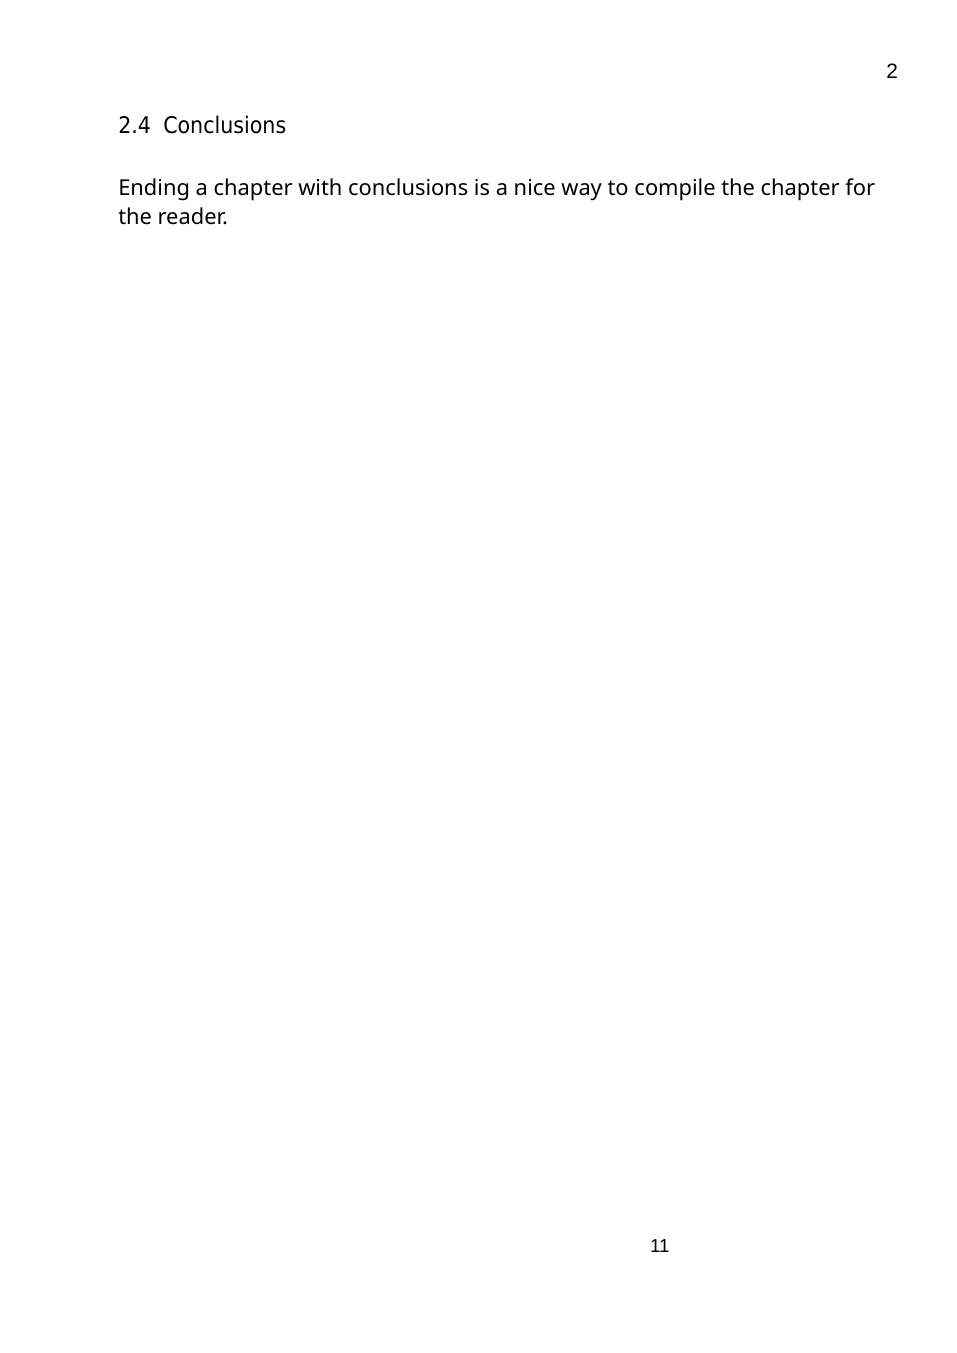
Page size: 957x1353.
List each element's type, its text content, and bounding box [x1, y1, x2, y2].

subtitle Conclusions [118, 112, 898, 139]
text Ending a chapter with conclusions is a nice way to compile the chapter for the reader. [118, 158, 898, 230]
